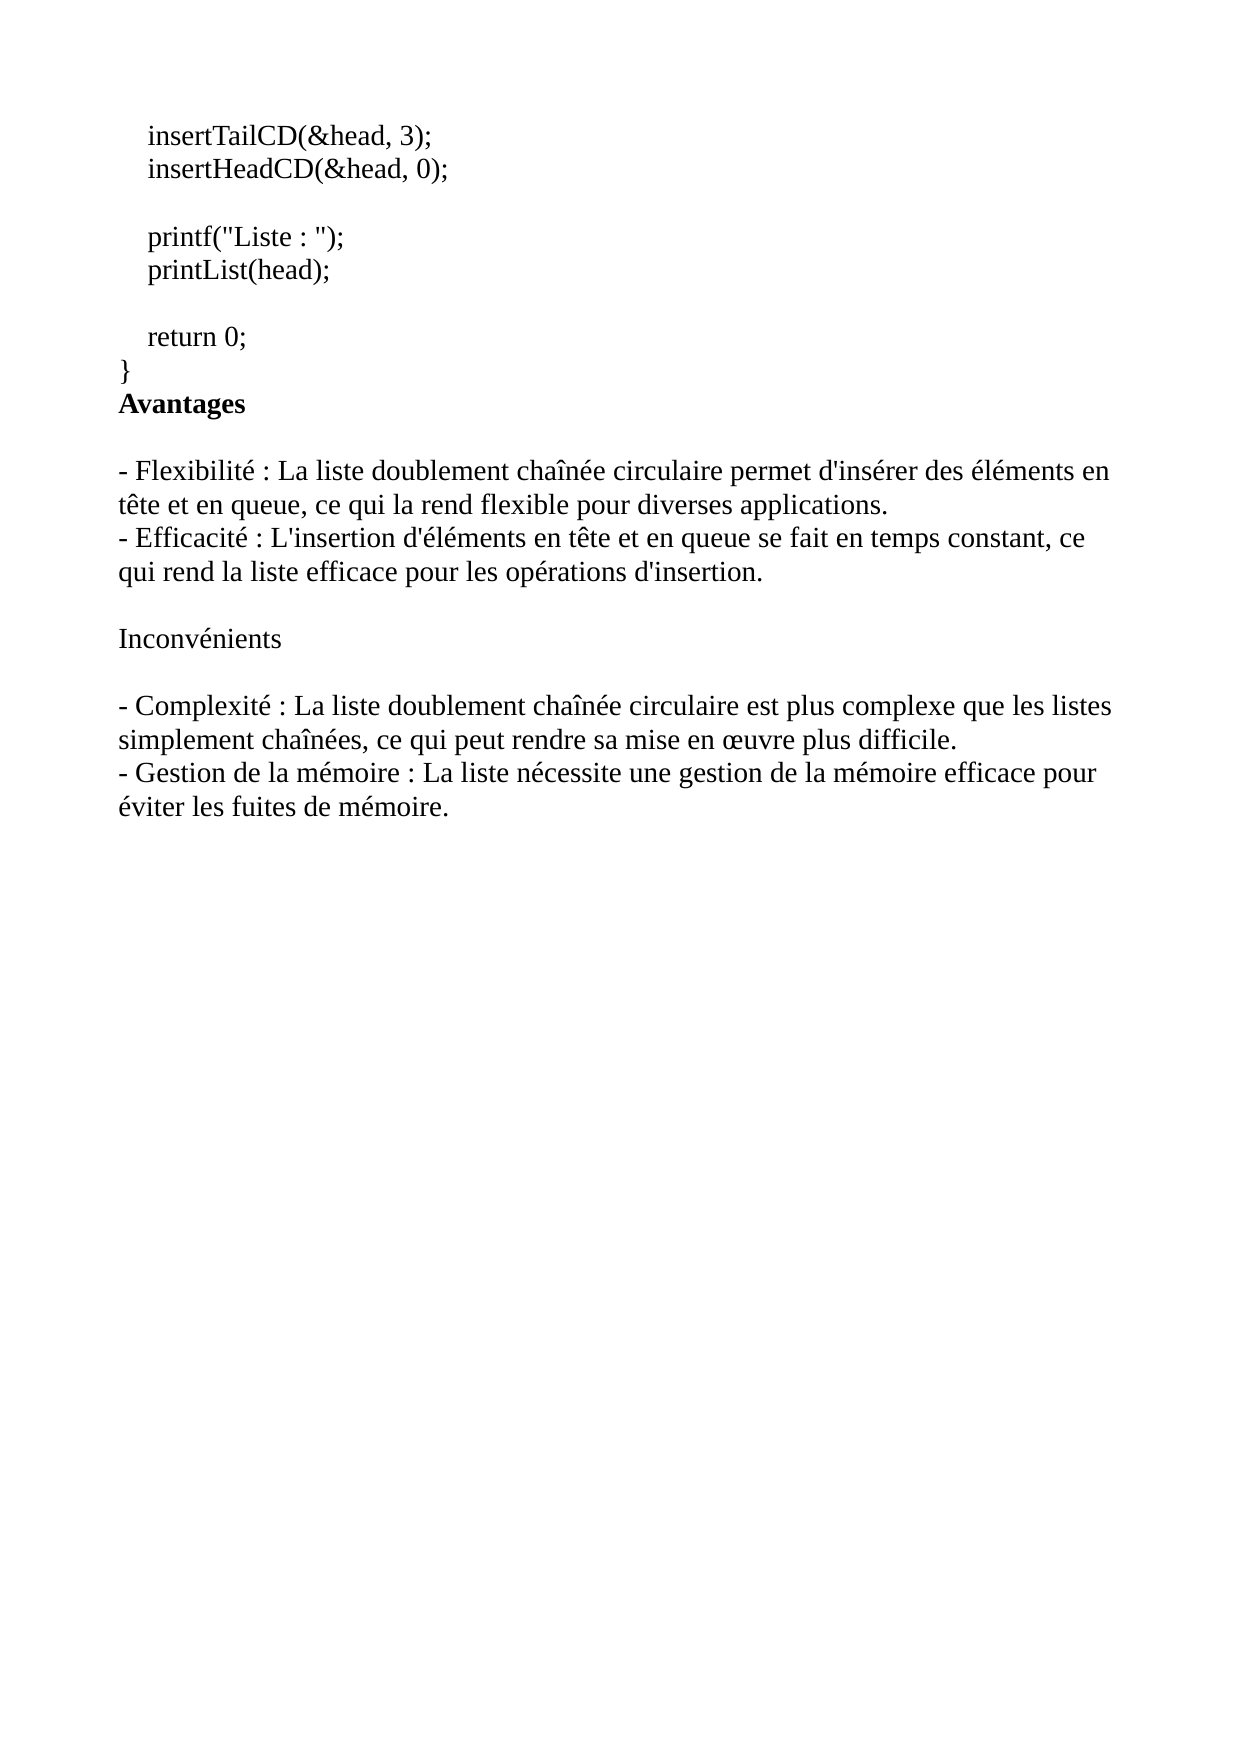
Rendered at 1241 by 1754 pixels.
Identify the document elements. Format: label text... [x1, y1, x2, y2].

text - Flexibilité : La liste doublement chaînée circulaire permet d'insérer des éléments en tête et en queue, ce qui la rend flexible pour diverses applications. [118, 453, 1122, 521]
text return 0; [118, 319, 1122, 353]
text Inconvénients [118, 621, 1122, 655]
text - Complexité : La liste doublement chaînée circulaire est plus complexe que les listes simplement chaînées, ce qui peut rendre sa mise en œuvre plus difficile. [118, 688, 1122, 755]
text - Efficacité : L'insertion d'éléments en tête et en queue se fait en temps constant, ce qui rend la liste efficace pour les opérations d'insertion. [118, 521, 1122, 588]
text Avantages [118, 386, 1122, 420]
text } [118, 353, 1122, 386]
text printf("Liste : "); [118, 219, 1122, 252]
text insertHeadCD(&head, 0); [118, 152, 1122, 185]
text insertTailCD(&head, 3); [118, 118, 1122, 152]
text - Gestion de la mémoire : La liste nécessite une gestion de la mémoire efficace pour éviter les fuites de mémoire. [118, 755, 1122, 822]
text printList(head); [118, 252, 1122, 286]
